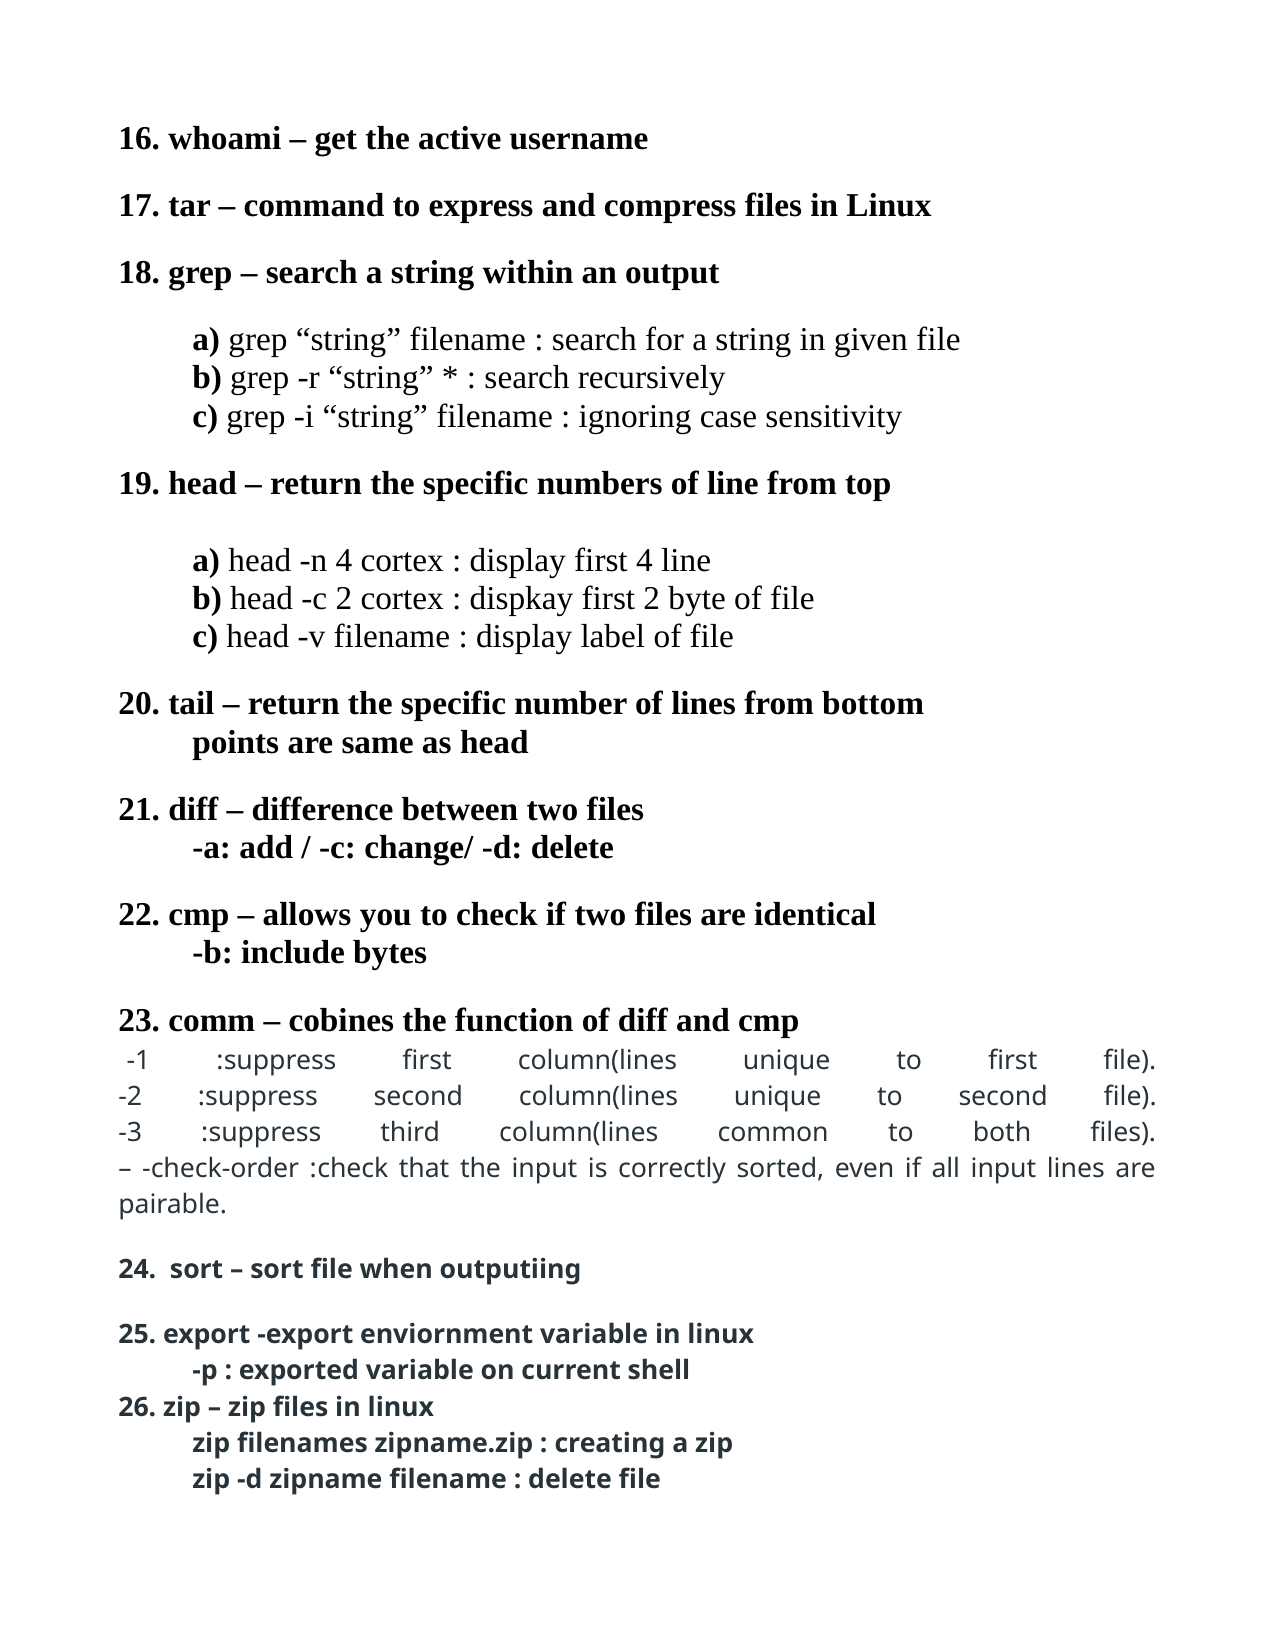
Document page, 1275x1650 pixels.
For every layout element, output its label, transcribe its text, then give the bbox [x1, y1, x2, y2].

text 25. export -export enviornment variable in linux [118, 1315, 1157, 1351]
text 19. head – return the specific numbers of line from top [118, 463, 1157, 501]
text a) grep “string” filename : search for a string in given file [118, 319, 1157, 358]
text 24. sort – sort file when outputiing [118, 1250, 1157, 1286]
text -b: include bytes [118, 933, 1157, 971]
text -a: add / -c: change/ -d: delete [118, 827, 1157, 866]
text 22. cmp – allows you to check if two files are identical [118, 894, 1157, 933]
text c) head -v filename : display label of file [118, 616, 1157, 655]
text 17. tar – command to express and compress files in Linux [118, 185, 1157, 223]
text -p : exported variable on current shell [118, 1351, 1157, 1387]
text 20. tail – return the specific number of lines from bottom [118, 683, 1157, 722]
text b) grep -r “string” * : search recursively [118, 358, 1157, 396]
text -1 :suppress first column(lines unique to first file). -2 :suppress second column(lines unique to second file). -3 :suppress third column(lines common to both files). – -check-order :check that the input is correctly sorted, even if all input lines are pairable. [118, 1038, 1157, 1222]
text c) grep -i “string” filename : ignoring case sensitivity [118, 396, 1157, 434]
text b) head -c 2 cortex : dispkay first 2 byte of file [118, 578, 1157, 616]
text 16. whoami – get the active username [118, 118, 1157, 156]
text 23. comm – cobines the function of diff and cmp [118, 1000, 1157, 1038]
text zip -d zipname filename : delete file [118, 1460, 1157, 1496]
text zip filenames zipname.zip : creating a zip [118, 1424, 1157, 1460]
text 18. grep – search a string within an output [118, 252, 1157, 291]
text 21. diff – difference between two files [118, 789, 1157, 827]
text a) head -n 4 cortex : display first 4 line [118, 540, 1157, 578]
text 26. zip – zip files in linux [118, 1387, 1157, 1424]
text points are same as head [118, 722, 1157, 760]
